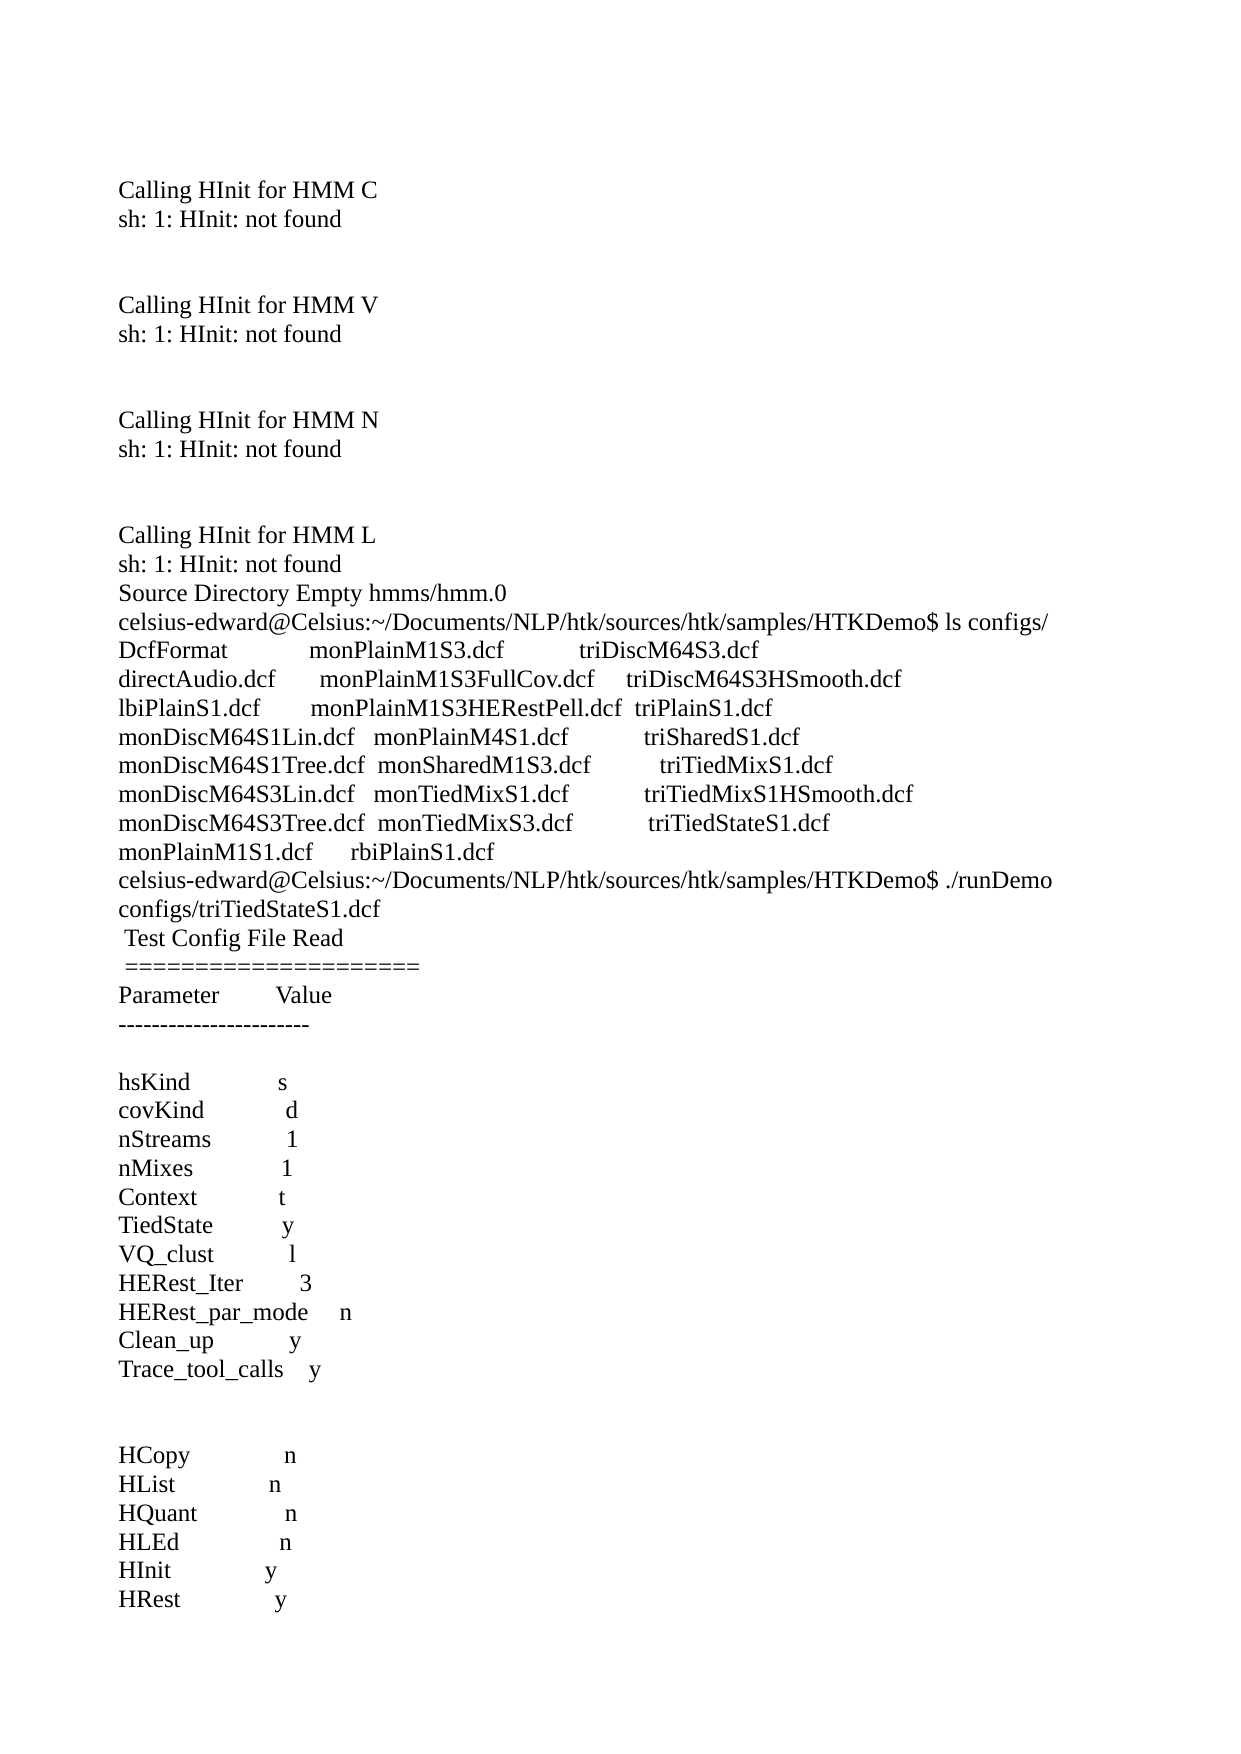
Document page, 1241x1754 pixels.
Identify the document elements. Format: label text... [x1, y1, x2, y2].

text Parameter Value [118, 981, 1122, 1009]
text Calling HInit for HMM V [118, 291, 1122, 319]
text Test Config File Read [118, 923, 1122, 952]
text Calling HInit for HMM C [118, 176, 1122, 204]
text Source Directory Empty hmms/hmm.0 [118, 578, 1122, 607]
text HERest_par_mode n [118, 1297, 1122, 1326]
text TiedState y [118, 1211, 1122, 1239]
text ===================== [118, 952, 1122, 981]
text Trace_tool_calls y [118, 1354, 1122, 1383]
text sh: 1: HInit: not found [118, 549, 1122, 578]
text celsius-edward@Celsius:~/Documents/NLP/htk/sources/htk/samples/HTKDemo$ ./runDemo configs/triTiedStateS1.dcf [118, 866, 1122, 923]
text HLEd n [118, 1527, 1122, 1556]
text HList n [118, 1469, 1122, 1498]
text HInit y [118, 1556, 1122, 1584]
text Clean_up y [118, 1326, 1122, 1354]
text sh: 1: HInit: not found [118, 319, 1122, 348]
text Calling HInit for HMM N [118, 406, 1122, 434]
text lbiPlainS1.dcf monPlainM1S3HERestPell.dcf triPlainS1.dcf [118, 693, 1122, 722]
text nMixes 1 [118, 1153, 1122, 1182]
text covKind d [118, 1096, 1122, 1124]
text monDiscM64S3Lin.dcf monTiedMixS1.dcf triTiedMixS1HSmooth.dcf [118, 779, 1122, 808]
text sh: 1: HInit: not found [118, 204, 1122, 233]
text Context t [118, 1182, 1122, 1211]
text HRest y [118, 1584, 1122, 1613]
text ----------------------- [118, 1009, 1122, 1038]
text HCopy n [118, 1441, 1122, 1469]
text HERest_Iter 3 [118, 1268, 1122, 1297]
text Calling HInit for HMM L [118, 521, 1122, 549]
text monDiscM64S1Tree.dcf monSharedM1S3.dcf triTiedMixS1.dcf [118, 751, 1122, 779]
text nStreams 1 [118, 1124, 1122, 1153]
text VQ_clust l [118, 1239, 1122, 1268]
text monDiscM64S3Tree.dcf monTiedMixS3.dcf triTiedStateS1.dcf [118, 808, 1122, 837]
text monPlainM1S1.dcf rbiPlainS1.dcf [118, 837, 1122, 866]
text directAudio.dcf monPlainM1S3FullCov.dcf triDiscM64S3HSmooth.dcf [118, 664, 1122, 693]
text monDiscM64S1Lin.dcf monPlainM4S1.dcf triSharedS1.dcf [118, 722, 1122, 751]
text celsius-edward@Celsius:~/Documents/NLP/htk/sources/htk/samples/HTKDemo$ ls configs/ [118, 607, 1122, 636]
text sh: 1: HInit: not found [118, 434, 1122, 463]
text DcfFormat monPlainM1S3.dcf triDiscM64S3.dcf [118, 636, 1122, 664]
text hsKind s [118, 1067, 1122, 1096]
text HQuant n [118, 1498, 1122, 1527]
